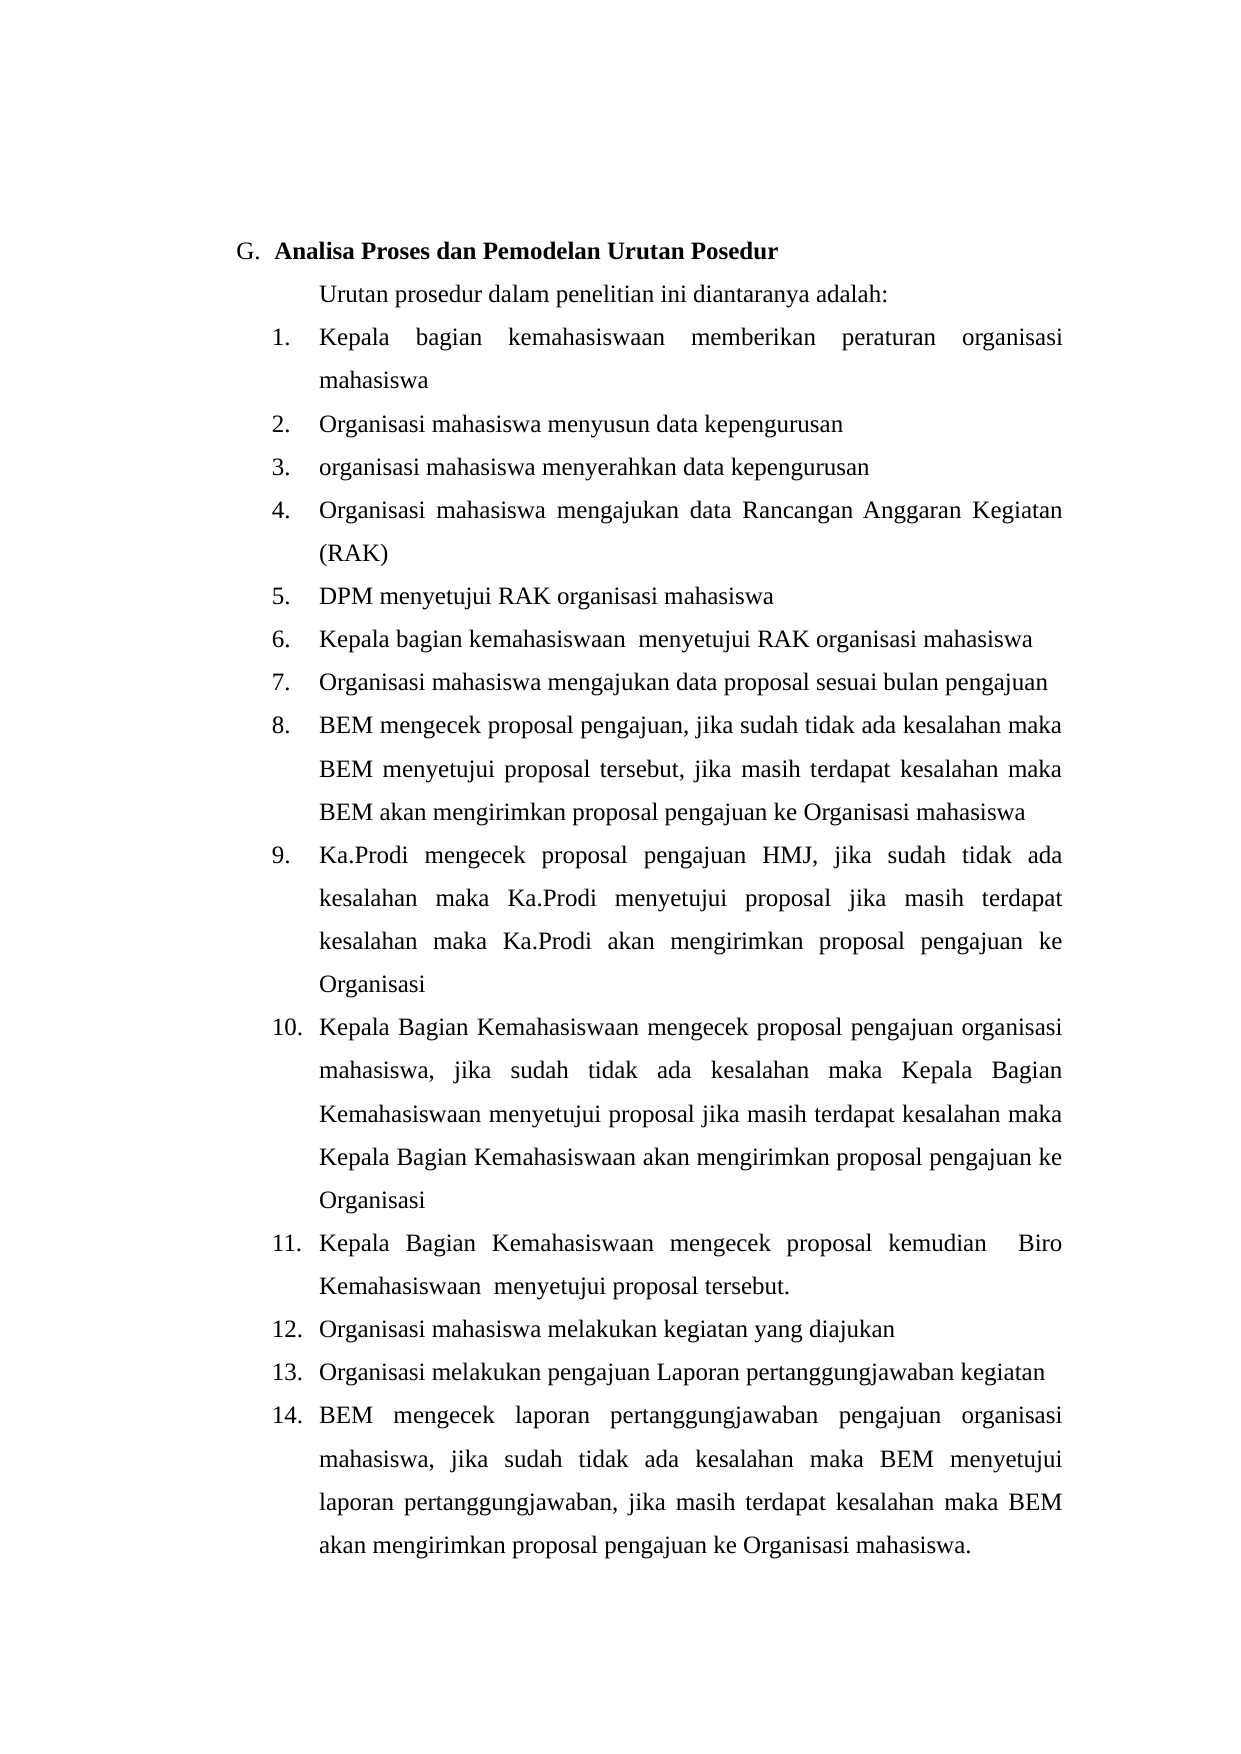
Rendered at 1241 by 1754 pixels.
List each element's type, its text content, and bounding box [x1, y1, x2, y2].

list Organisasi mahasiswa menyusun data kepengurusan [272, 409, 1063, 437]
list Ka.Prodi mengecek proposal pengajuan HMJ, jika sudah tidak ada kesalahan maka Ka.Prodi menyetujui proposal jika masih terdapat kesalahan maka Ka.Prodi akan mengirimkan proposal pengajuan ke Organisasi [272, 840, 1063, 998]
list Organisasi mahasiswa mengajukan data proposal sesuai bulan pengajuan [272, 667, 1063, 696]
list Organisasi melakukan pengajuan Laporan pertanggungjawaban kegiatan [272, 1357, 1063, 1386]
list BEM mengecek laporan pertanggungjawaban pengajuan organisasi mahasiswa, jika sudah tidak ada kesalahan maka BEM menyetujui laporan pertanggungjawaban, jika masih terdapat kesalahan maka BEM akan mengirimkan proposal pengajuan ke Organisasi mahasiswa. [272, 1401, 1063, 1559]
list Urutan prosedur dalam penelitian ini diantaranya adalah: [236, 279, 1063, 308]
list Kepala Bagian Kemahasiswaan mengecek proposal kemudian Biro Kemahasiswaan menyetujui proposal tersebut. [272, 1228, 1063, 1300]
list BEM mengecek proposal pengajuan, jika sudah tidak ada kesalahan maka BEM menyetujui proposal tersebut, jika masih terdapat kesalahan maka BEM akan mengirimkan proposal pengajuan ke Organisasi mahasiswa [272, 711, 1063, 826]
list Organisasi mahasiswa melakukan kegiatan yang diajukan [272, 1314, 1063, 1343]
list Kepala bagian kemahasiswaan memberikan peraturan organisasi mahasiswa [272, 322, 1063, 394]
list Organisasi mahasiswa mengajukan data Rancangan Anggaran Kegiatan (RAK) [272, 495, 1063, 567]
list DPM menyetujui RAK organisasi mahasiswa [272, 581, 1063, 610]
list Kepala bagian kemahasiswaan menyetujui RAK organisasi mahasiswa [272, 624, 1063, 653]
list organisasi mahasiswa menyerahkan data kepengurusan [272, 452, 1063, 481]
list Analisa Proses dan Pemodelan Urutan Posedur [236, 236, 1063, 265]
list Kepala Bagian Kemahasiswaan mengecek proposal pengajuan organisasi mahasiswa, jika sudah tidak ada kesalahan maka Kepala Bagian Kemahasiswaan menyetujui proposal jika masih terdapat kesalahan maka Kepala Bagian Kemahasiswaan akan mengirimkan proposal pengajuan ke Organisasi [272, 1012, 1063, 1214]
